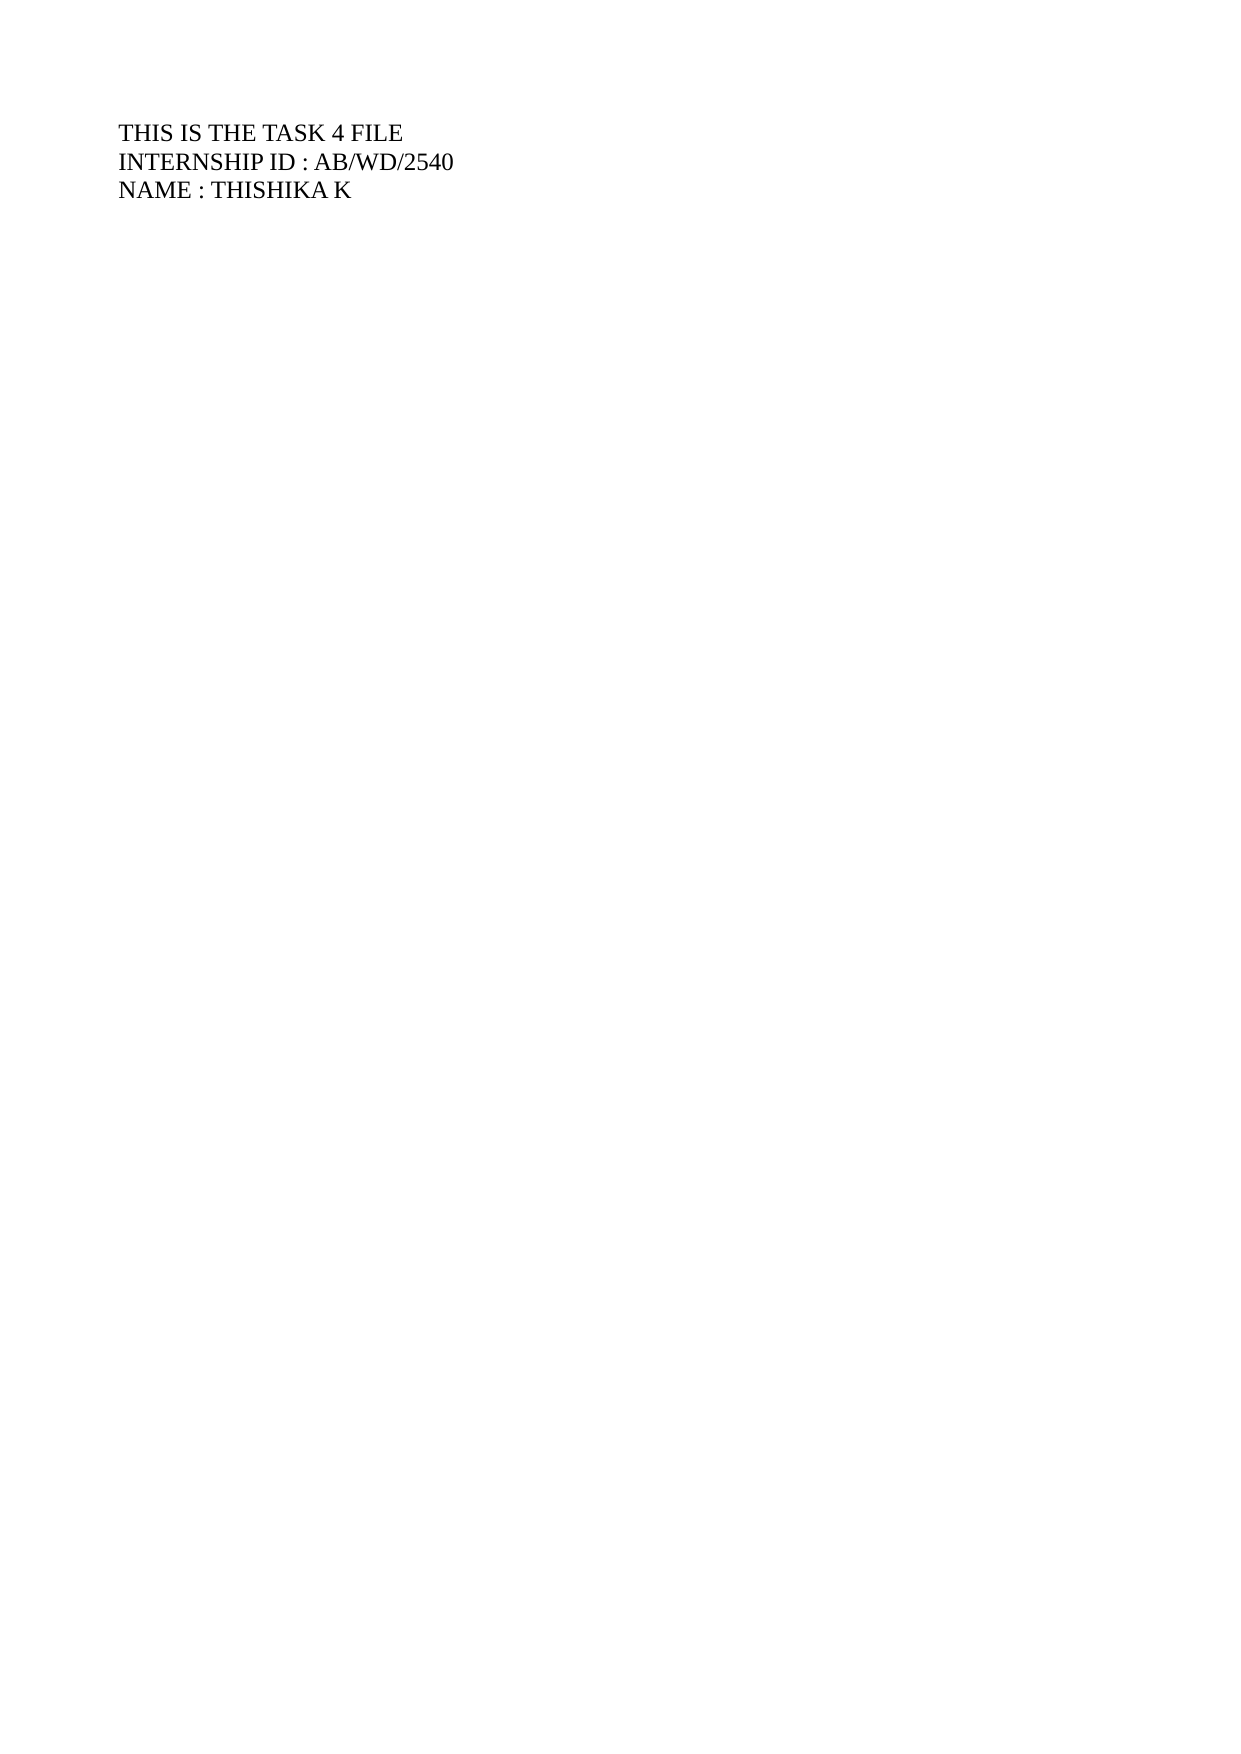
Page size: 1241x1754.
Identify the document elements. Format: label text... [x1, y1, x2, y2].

text THIS IS THE TASK 4 FILE [118, 118, 1122, 147]
text INTERNSHIP ID : AB/WD/2540 [118, 147, 1122, 176]
text NAME : THISHIKA K [118, 176, 1122, 204]
